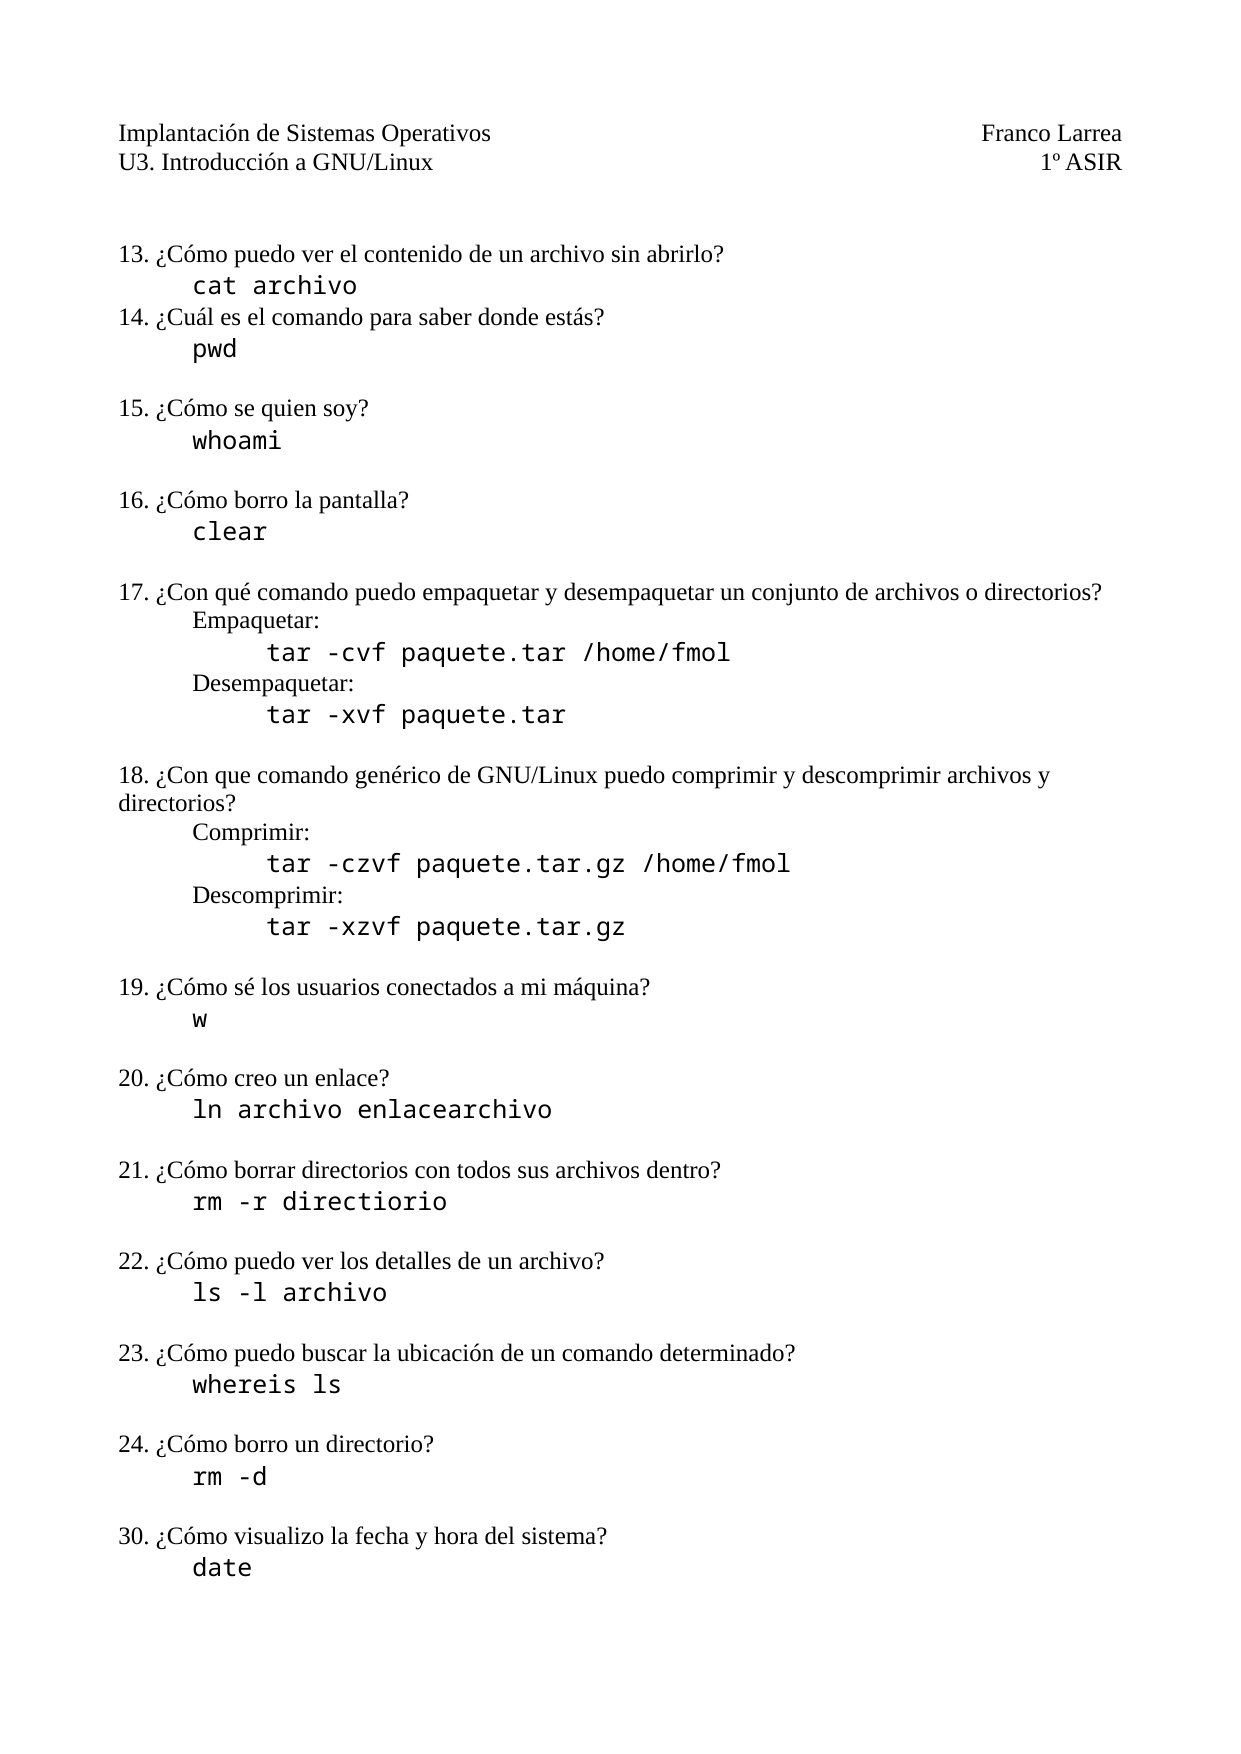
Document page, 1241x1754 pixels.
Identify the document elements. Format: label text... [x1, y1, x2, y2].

text 13. ¿Cómo puedo ver el contenido de un archivo sin abrirlo? [118, 239, 1122, 268]
text 22. ¿Cómo puedo ver los detalles de un archivo? [118, 1246, 1122, 1275]
text clear [118, 514, 1122, 548]
text Desempaquetar: [118, 668, 1122, 697]
text rm -d [118, 1458, 1122, 1492]
text whoami [118, 422, 1122, 456]
text 17. ¿Con qué comando puedo empaquetar y desempaquetar un conjunto de archivos o directorios? [118, 577, 1122, 605]
text 20. ¿Cómo creo un enlace? [118, 1063, 1122, 1092]
text 15. ¿Cómo se quien soy? [118, 393, 1122, 422]
text tar -xvf paquete.tar [118, 697, 1122, 731]
text 24. ¿Cómo borro un directorio? [118, 1429, 1122, 1458]
text Empaquetar: [118, 605, 1122, 634]
text date [118, 1550, 1122, 1584]
text tar -czvf paquete.tar.gz /home/fmol [118, 846, 1122, 880]
text 18. ¿Con que comando genérico de GNU/Linux puedo comprimir y descomprimir archivos y directorios? [118, 760, 1122, 817]
text cat archivo [118, 268, 1122, 302]
text ln archivo enlacearchivo [118, 1092, 1122, 1126]
text w [118, 1000, 1122, 1034]
text whereis ls [118, 1367, 1122, 1401]
text tar -cvf paquete.tar /home/fmol [118, 634, 1122, 668]
text ls -l archivo [118, 1275, 1122, 1309]
text pwd [118, 331, 1122, 365]
text 21. ¿Cómo borrar directorios con todos sus archivos dentro? [118, 1155, 1122, 1183]
text Comprimir: [118, 817, 1122, 846]
text 23. ¿Cómo puedo buscar la ubicación de un comando determinado? [118, 1338, 1122, 1367]
text rm -r directiorio [118, 1183, 1122, 1218]
text Descomprimir: [118, 880, 1122, 909]
text 19. ¿Cómo sé los usuarios conectados a mi máquina? [118, 972, 1122, 1000]
text 30. ¿Cómo visualizo la fecha y hora del sistema? [118, 1521, 1122, 1550]
text 14. ¿Cuál es el comando para saber donde estás? [118, 302, 1122, 331]
text 16. ¿Cómo borro la pantalla? [118, 485, 1122, 514]
text tar -xzvf paquete.tar.gz [118, 909, 1122, 943]
